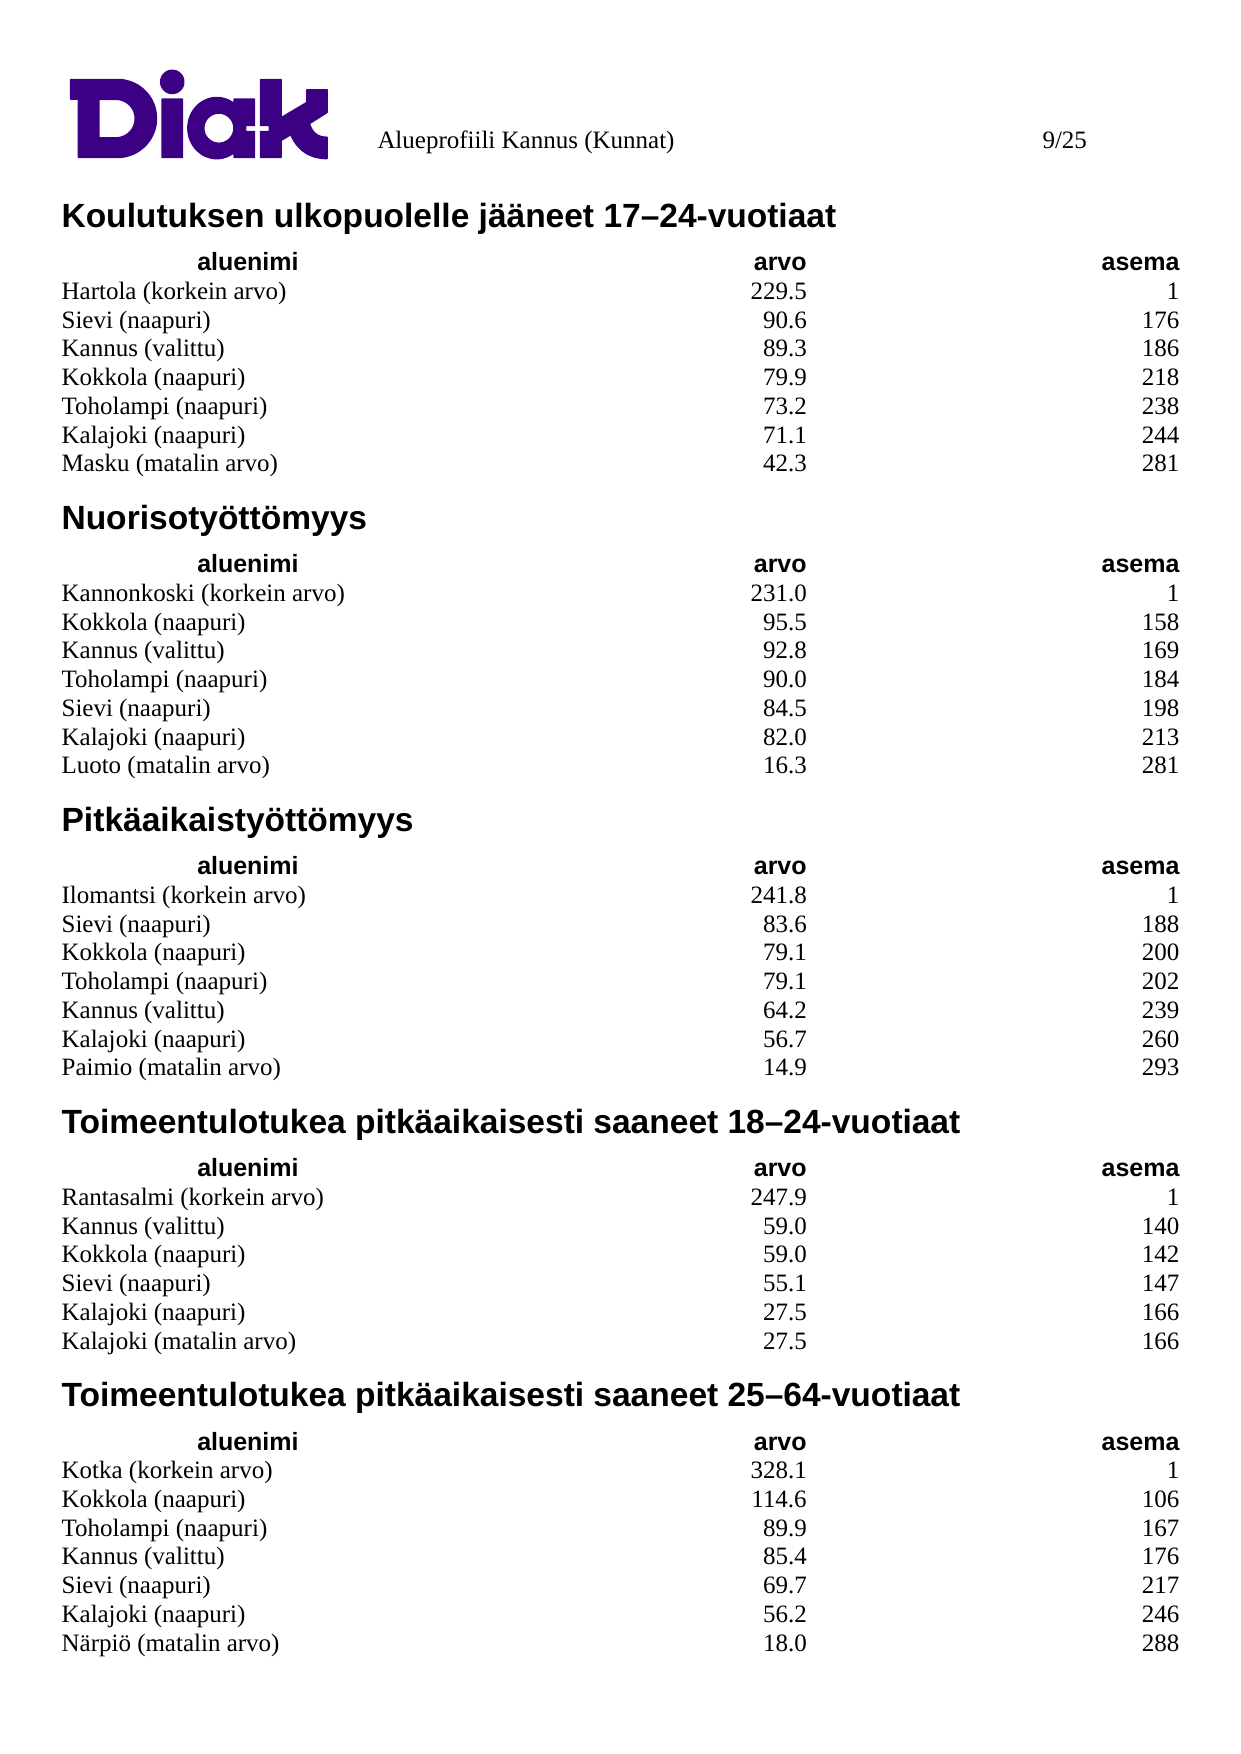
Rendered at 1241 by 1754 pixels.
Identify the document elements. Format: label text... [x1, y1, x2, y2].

table_cell 166 [806, 1326, 1179, 1354]
table_cell 73.2 [434, 391, 806, 420]
table_cell Kannonkoski (korkein arvo) [61, 578, 434, 607]
table_cell 14.9 [434, 1053, 806, 1081]
table_cell 169 [806, 636, 1179, 664]
table_cell 95.5 [434, 607, 806, 636]
table_cell 69.7 [434, 1570, 806, 1599]
table_cell 166 [806, 1297, 1179, 1326]
table_cell 176 [806, 1541, 1179, 1570]
subtitle Koulutuksen ulkopuolelle jääneet 17–24-vuotiaat [61, 196, 1179, 235]
table_cell 1 [806, 276, 1179, 305]
subtitle Toimeentulotukea pitkäaikaisesti saaneet 18–24-vuotiaat [61, 1102, 1179, 1141]
table_cell 1 [806, 1182, 1179, 1211]
table_cell 1 [806, 880, 1179, 909]
table_header asema [806, 1426, 1179, 1455]
table_cell Sievi (naapuri) [61, 693, 434, 722]
table_cell Masku (matalin arvo) [61, 449, 434, 477]
table_cell 106 [806, 1484, 1179, 1513]
table_cell 247.9 [434, 1182, 806, 1211]
table_cell 42.3 [434, 449, 806, 477]
table_cell Kokkola (naapuri) [61, 607, 434, 636]
table_header asema [806, 549, 1179, 578]
table_cell 142 [806, 1240, 1179, 1268]
table_header aluenimi [61, 247, 434, 276]
subtitle Pitkäaikaistyöttömyys [61, 800, 1179, 839]
table_cell 1 [806, 578, 1179, 607]
table_cell Hartola (korkein arvo) [61, 276, 434, 305]
table_header aluenimi [61, 549, 434, 578]
table_cell Kannus (valittu) [61, 1211, 434, 1239]
table_cell Paimio (matalin arvo) [61, 1053, 434, 1081]
table_cell 167 [806, 1513, 1179, 1541]
table_cell 246 [806, 1599, 1179, 1628]
table_cell 16.3 [434, 751, 806, 779]
table_header arvo [434, 247, 806, 276]
table_cell 114.6 [434, 1484, 806, 1513]
table_cell Kokkola (naapuri) [61, 1240, 434, 1268]
table_cell 85.4 [434, 1541, 806, 1570]
table_cell 239 [806, 995, 1179, 1024]
table_cell 238 [806, 391, 1179, 420]
table_cell Närpiö (matalin arvo) [61, 1628, 434, 1656]
table_cell Kokkola (naapuri) [61, 938, 434, 966]
table_cell 27.5 [434, 1326, 806, 1354]
table_cell 71.1 [434, 420, 806, 448]
table_cell Sievi (naapuri) [61, 1570, 434, 1599]
table_cell Kalajoki (naapuri) [61, 1297, 434, 1326]
table_cell Kannus (valittu) [61, 636, 434, 664]
table_cell Luoto (matalin arvo) [61, 751, 434, 779]
table_cell 83.6 [434, 909, 806, 937]
table_cell Kalajoki (naapuri) [61, 1599, 434, 1628]
table_cell 59.0 [434, 1240, 806, 1268]
table_cell Kalajoki (naapuri) [61, 420, 434, 448]
table_cell 89.3 [434, 334, 806, 362]
table_cell Rantasalmi (korkein arvo) [61, 1182, 434, 1211]
table_cell 27.5 [434, 1297, 806, 1326]
table_cell 217 [806, 1570, 1179, 1599]
table_cell 188 [806, 909, 1179, 937]
table_header arvo [434, 851, 806, 880]
table_cell Sievi (naapuri) [61, 305, 434, 333]
table_cell Kannus (valittu) [61, 334, 434, 362]
table_header arvo [434, 549, 806, 578]
table_header aluenimi [61, 1153, 434, 1182]
table_cell Toholampi (naapuri) [61, 966, 434, 995]
table_header asema [806, 1153, 1179, 1182]
table_cell Kalajoki (naapuri) [61, 722, 434, 751]
table_cell Kokkola (naapuri) [61, 362, 434, 391]
table_cell 18.0 [434, 1628, 806, 1656]
table_cell 328.1 [434, 1455, 806, 1484]
table_cell 84.5 [434, 693, 806, 722]
table_cell 218 [806, 362, 1179, 391]
table_header arvo [434, 1153, 806, 1182]
table_cell Kannus (valittu) [61, 1541, 434, 1570]
table_cell 176 [806, 305, 1179, 333]
table_header aluenimi [61, 1426, 434, 1455]
table_cell 140 [806, 1211, 1179, 1239]
table_cell 90.0 [434, 664, 806, 693]
table_cell 90.6 [434, 305, 806, 333]
subtitle Toimeentulotukea pitkäaikaisesti saaneet 25–64-vuotiaat [61, 1375, 1179, 1414]
table_cell 244 [806, 420, 1179, 448]
table_cell 92.8 [434, 636, 806, 664]
table_cell 231.0 [434, 578, 806, 607]
table_cell 281 [806, 449, 1179, 477]
table_cell Ilomantsi (korkein arvo) [61, 880, 434, 909]
table_cell 56.7 [434, 1024, 806, 1052]
table_cell 56.2 [434, 1599, 806, 1628]
table_cell 241.8 [434, 880, 806, 909]
table_cell 229.5 [434, 276, 806, 305]
table_header asema [806, 247, 1179, 276]
table_cell Sievi (naapuri) [61, 1268, 434, 1297]
table_cell 147 [806, 1268, 1179, 1297]
table_header arvo [434, 1426, 806, 1455]
table_cell 293 [806, 1053, 1179, 1081]
table_cell 200 [806, 938, 1179, 966]
table_cell 64.2 [434, 995, 806, 1024]
table_cell Kalajoki (matalin arvo) [61, 1326, 434, 1354]
table_header asema [806, 851, 1179, 880]
table_cell Toholampi (naapuri) [61, 391, 434, 420]
table_cell Kalajoki (naapuri) [61, 1024, 434, 1052]
subtitle Nuorisotyöttömyys [61, 498, 1179, 537]
table_cell Kokkola (naapuri) [61, 1484, 434, 1513]
table_cell 82.0 [434, 722, 806, 751]
table_cell 288 [806, 1628, 1179, 1656]
table_cell 89.9 [434, 1513, 806, 1541]
table_cell 59.0 [434, 1211, 806, 1239]
table_cell 158 [806, 607, 1179, 636]
table_header aluenimi [61, 851, 434, 880]
table_cell Toholampi (naapuri) [61, 664, 434, 693]
table_cell 260 [806, 1024, 1179, 1052]
table_cell 186 [806, 334, 1179, 362]
table_cell 55.1 [434, 1268, 806, 1297]
table_cell Toholampi (naapuri) [61, 1513, 434, 1541]
table_cell Sievi (naapuri) [61, 909, 434, 937]
table_cell 202 [806, 966, 1179, 995]
table_cell 184 [806, 664, 1179, 693]
table_cell 79.1 [434, 938, 806, 966]
table_cell 198 [806, 693, 1179, 722]
table_cell 213 [806, 722, 1179, 751]
table_cell 1 [806, 1455, 1179, 1484]
table_cell Kannus (valittu) [61, 995, 434, 1024]
table_cell 281 [806, 751, 1179, 779]
table_cell Kotka (korkein arvo) [61, 1455, 434, 1484]
table_cell 79.1 [434, 966, 806, 995]
table_cell 79.9 [434, 362, 806, 391]
